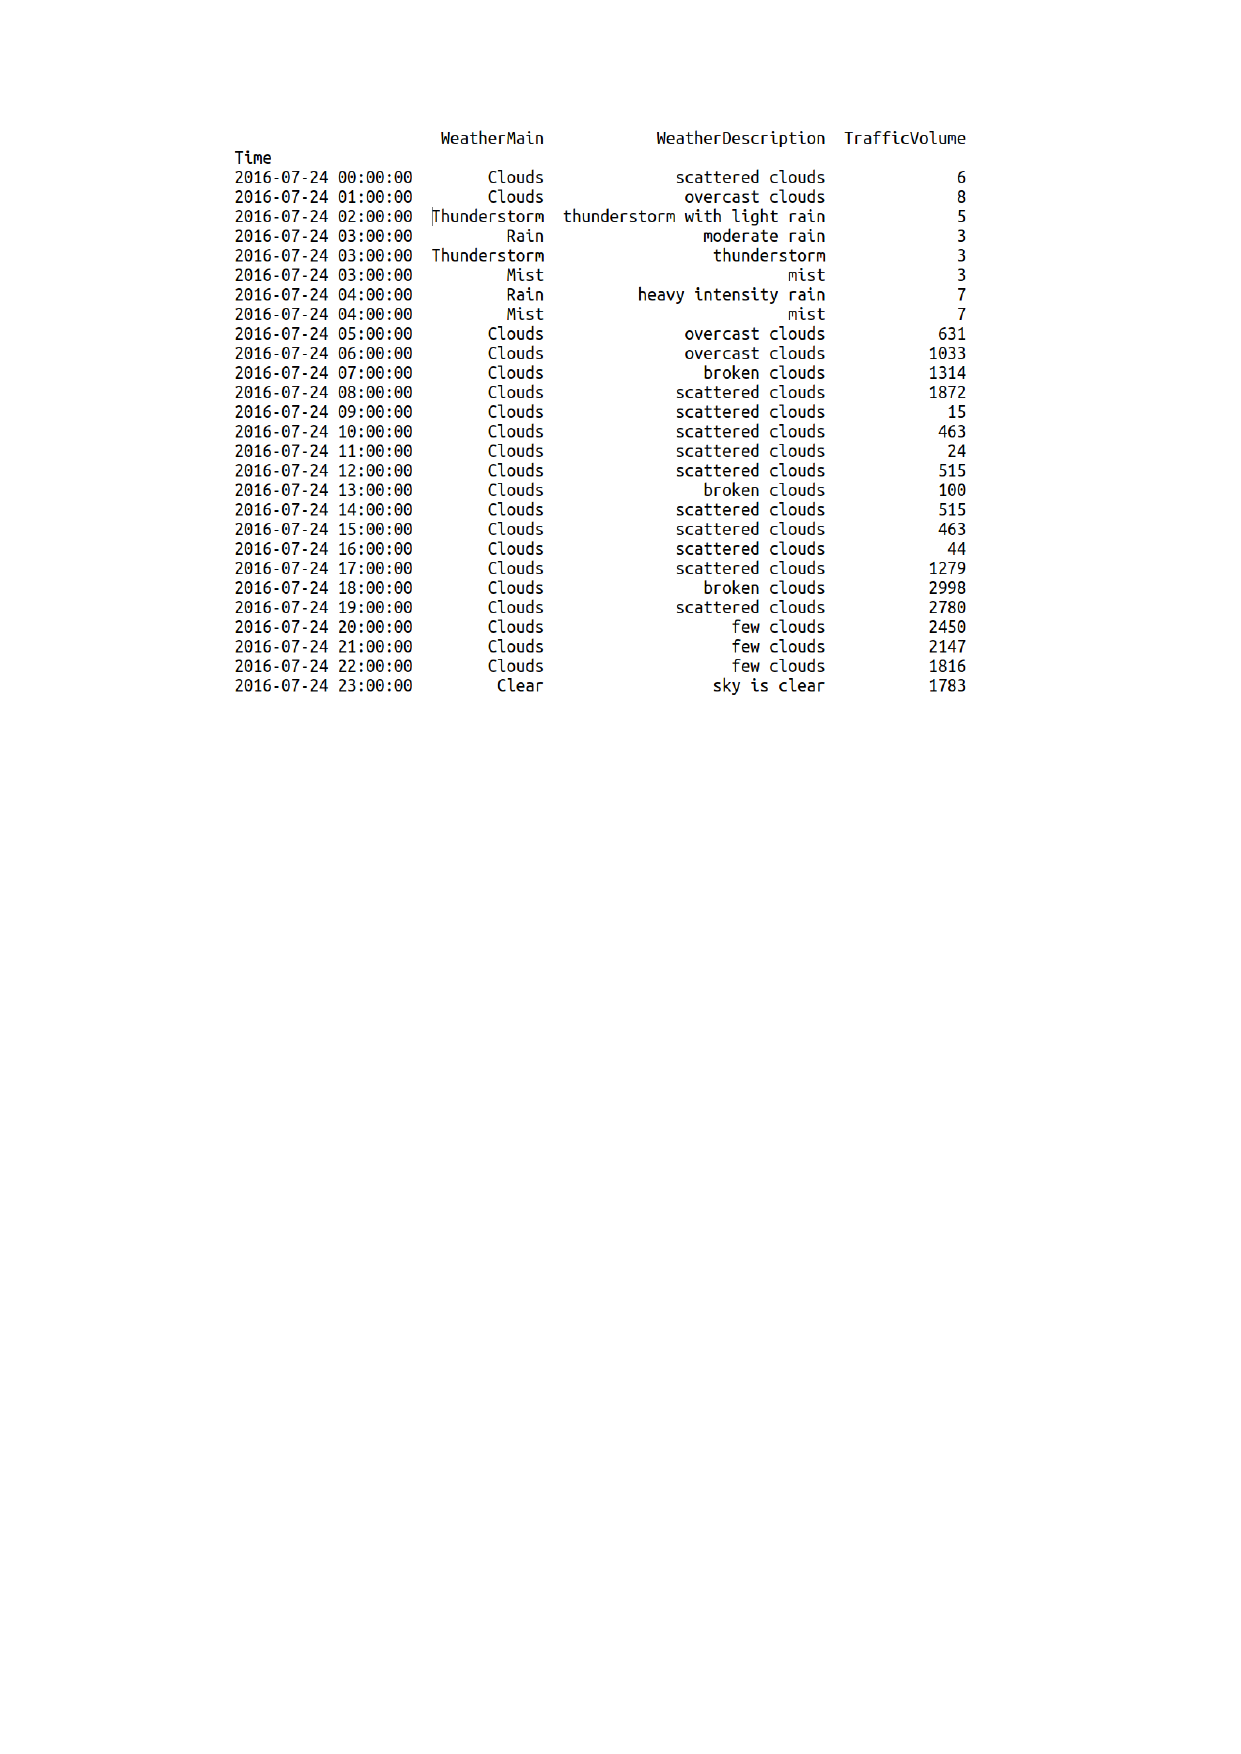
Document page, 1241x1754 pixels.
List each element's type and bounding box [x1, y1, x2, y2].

picture [231, 118, 1009, 706]
